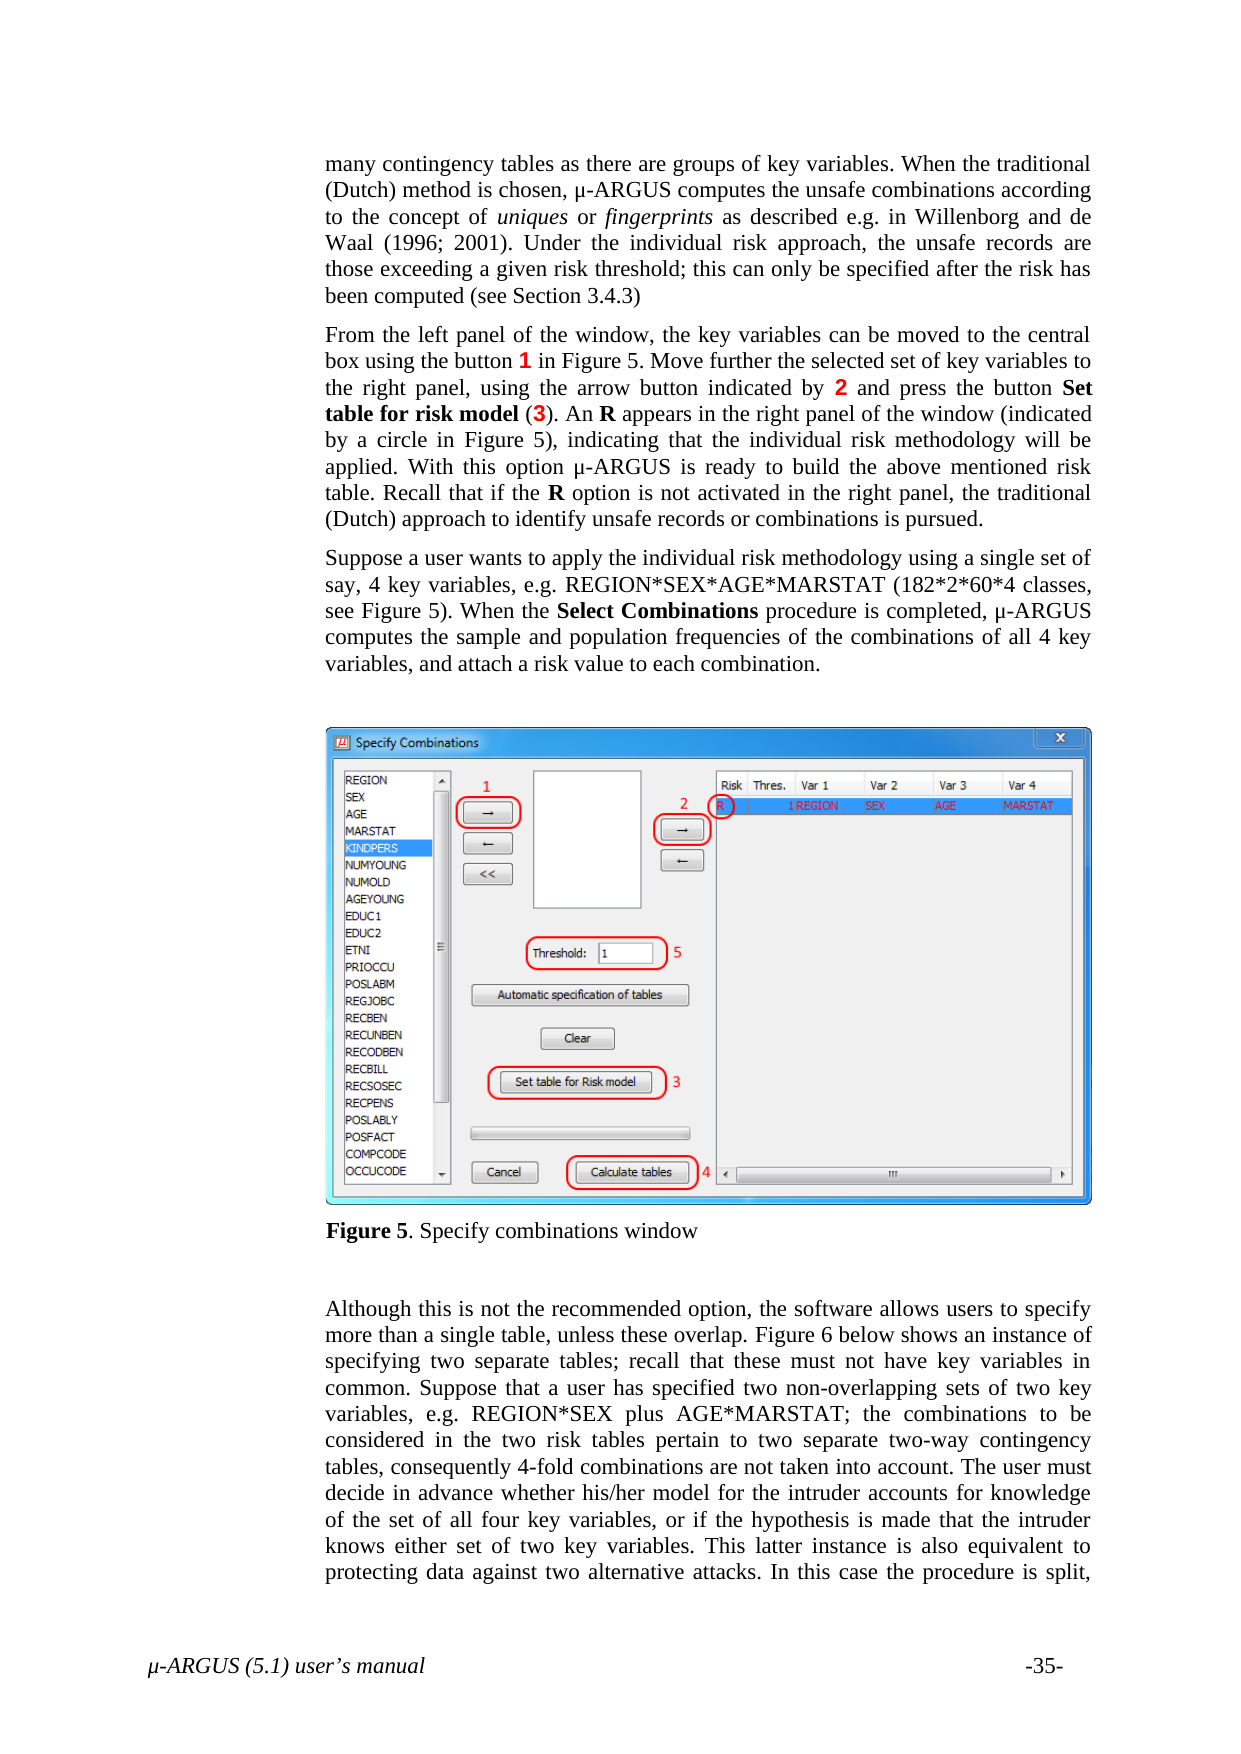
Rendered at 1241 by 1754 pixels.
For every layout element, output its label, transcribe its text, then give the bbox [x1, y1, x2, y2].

text From the left panel of the window, the key variables can be moved to the central box using the button 1 in Figure 5. Move further the selected set of key variables to the right panel, using the arrow button indicated by 2 and press the button Set table for risk model (3). An R appears in the right panel of the window (indicated by a circle in Figure 5), indicating that the individual risk methodology will be applied. With this option μ-ARGUS is ready to build the above mentioned risk table. Recall that if the R option is not activated in the right panel, the traditional (Dutch) approach to identify unsafe records or combinations is pursued. [325, 321, 1092, 532]
text Suppose a user wants to apply the individual risk methodology using a single set of say, 4 key variables, e.g. REGION*SEX*AGE*MARSTAT (182*2*60*4 classes, see Figure 5). When the Select Combinations procedure is completed, μ-ARGUS computes the sample and population frequencies of the combinations of all 4 key variables, and attach a risk value to each combination. [325, 544, 1092, 676]
text Although this is not the recommended option, the software allows users to specify more than a single table, unless these overlap. Figure 6 below shows an instance of specifying two separate tables; recall that these must not have key variables in common. Suppose that a user has specified two non-overlapping sets of two key variables, e.g. REGION*SEX plus AGE*MARSTAT; the combinations to be considered in the two risk tables pertain to two separate two-way contingency tables, consequently 4-fold combinations are not taken into account. The user must decide in advance whether his/her model for the intruder accounts for knowledge of the set of all four key variables, or if the hypothesis is made that the intruder knows either set of two key variables. This latter instance is also equivalent to protecting data against two alternative attacks. In this case the procedure is split, [325, 1295, 1092, 1585]
picture [325, 727, 1093, 1205]
text Figure 5. Specify combinations window [326, 1217, 1092, 1243]
text many contingency tables as there are groups of key variables. When the traditional (Dutch) method is chosen, μ-ARGUS computes the unsafe combinations according to the concept of uniques or fingerprints as described e.g. in Willenborg and de Waal (1996; 2001). Under the individual risk approach, the unsafe records are those exceeding a given risk threshold; this can only be specified after the risk has been computed (see Section 3.4.3) [325, 150, 1092, 308]
